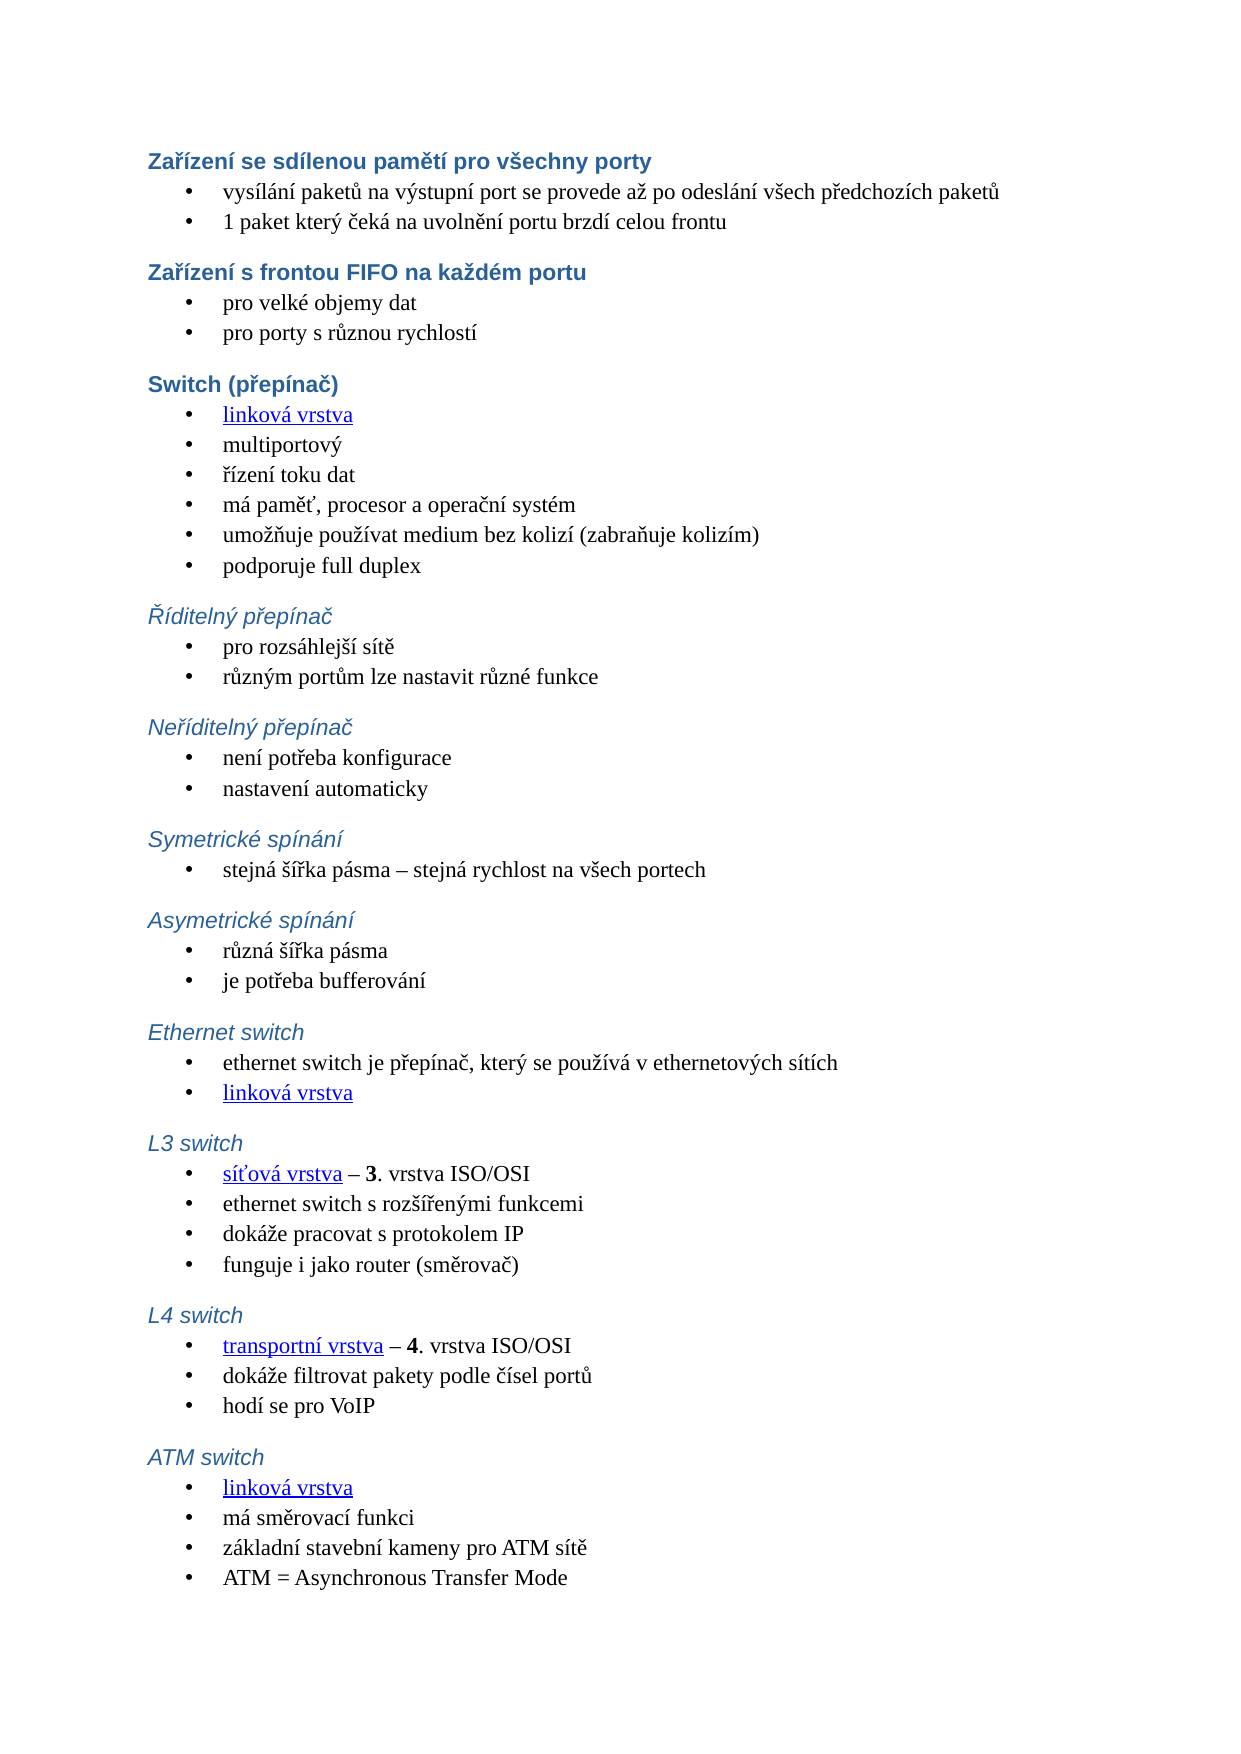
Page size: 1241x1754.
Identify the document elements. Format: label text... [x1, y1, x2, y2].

list funguje i jako router (směrovač) [185, 1251, 1093, 1277]
list dokáže pracovat s protokolem IP [185, 1221, 1093, 1247]
list linková vrstva [185, 1079, 1093, 1105]
list hodí se pro VoIP [185, 1392, 1093, 1419]
list základní stavební kameny pro ATM sítě [185, 1534, 1093, 1560]
subtitle L4 switch [148, 1302, 1093, 1328]
list vysílání paketů na výstupní port se provede až po odeslání všech předchozích paketů [185, 178, 1093, 204]
subtitle Symetrické spínání [148, 826, 1093, 852]
list podporuje full duplex [185, 552, 1093, 578]
list není potřeba konfigurace [185, 744, 1093, 771]
list různá šířka pásma [185, 937, 1093, 963]
list síťová vrstva – 3. vrstva ISO/OSI [185, 1160, 1093, 1186]
subtitle Asymetrické spínání [148, 907, 1093, 933]
list umožňuje používat medium bez kolizí (zabraňuje kolizím) [185, 522, 1093, 548]
subtitle L3 switch [148, 1130, 1093, 1156]
subtitle ATM switch [148, 1443, 1093, 1470]
list dokáže filtrovat pakety podle čísel portů [185, 1362, 1093, 1388]
subtitle Říditelný přepínač [148, 603, 1093, 629]
list řízení toku dat [185, 461, 1093, 487]
list má směrovací funkci [185, 1504, 1093, 1530]
list stejná šířka pásma – stejná rychlost na všech portech [185, 856, 1093, 882]
list ethernet switch s rozšířenými funkcemi [185, 1190, 1093, 1217]
list má paměť, procesor a operační systém [185, 491, 1093, 518]
list linková vrstva [185, 1474, 1093, 1500]
list ethernet switch je přepínač, který se používá v ethernetových sítích [185, 1049, 1093, 1075]
list pro velké objemy dat [185, 289, 1093, 316]
list je potřeba bufferování [185, 967, 1093, 994]
list 1 paket který čeká na uvolnění portu brzdí celou frontu [185, 208, 1093, 234]
list linková vrstva [185, 401, 1093, 427]
list pro porty s různou rychlostí [185, 319, 1093, 346]
subtitle Ethernet switch [148, 1018, 1093, 1045]
subtitle Zařízení s frontou FIFO na každém portu [148, 259, 1093, 285]
list multiportový [185, 431, 1093, 457]
subtitle Neříditelný přepínač [148, 714, 1093, 741]
list ATM = Asynchronous Transfer Mode [185, 1564, 1093, 1591]
subtitle Switch (přepínač) [148, 371, 1093, 397]
list pro rozsáhlejší sítě [185, 633, 1093, 659]
list nastavení automaticky [185, 775, 1093, 801]
subtitle Zařízení se sdílenou pamětí pro všechny porty [148, 148, 1093, 174]
list různým portům lze nastavit různé funkce [185, 663, 1093, 689]
list transportní vrstva – 4. vrstva ISO/OSI [185, 1332, 1093, 1358]
